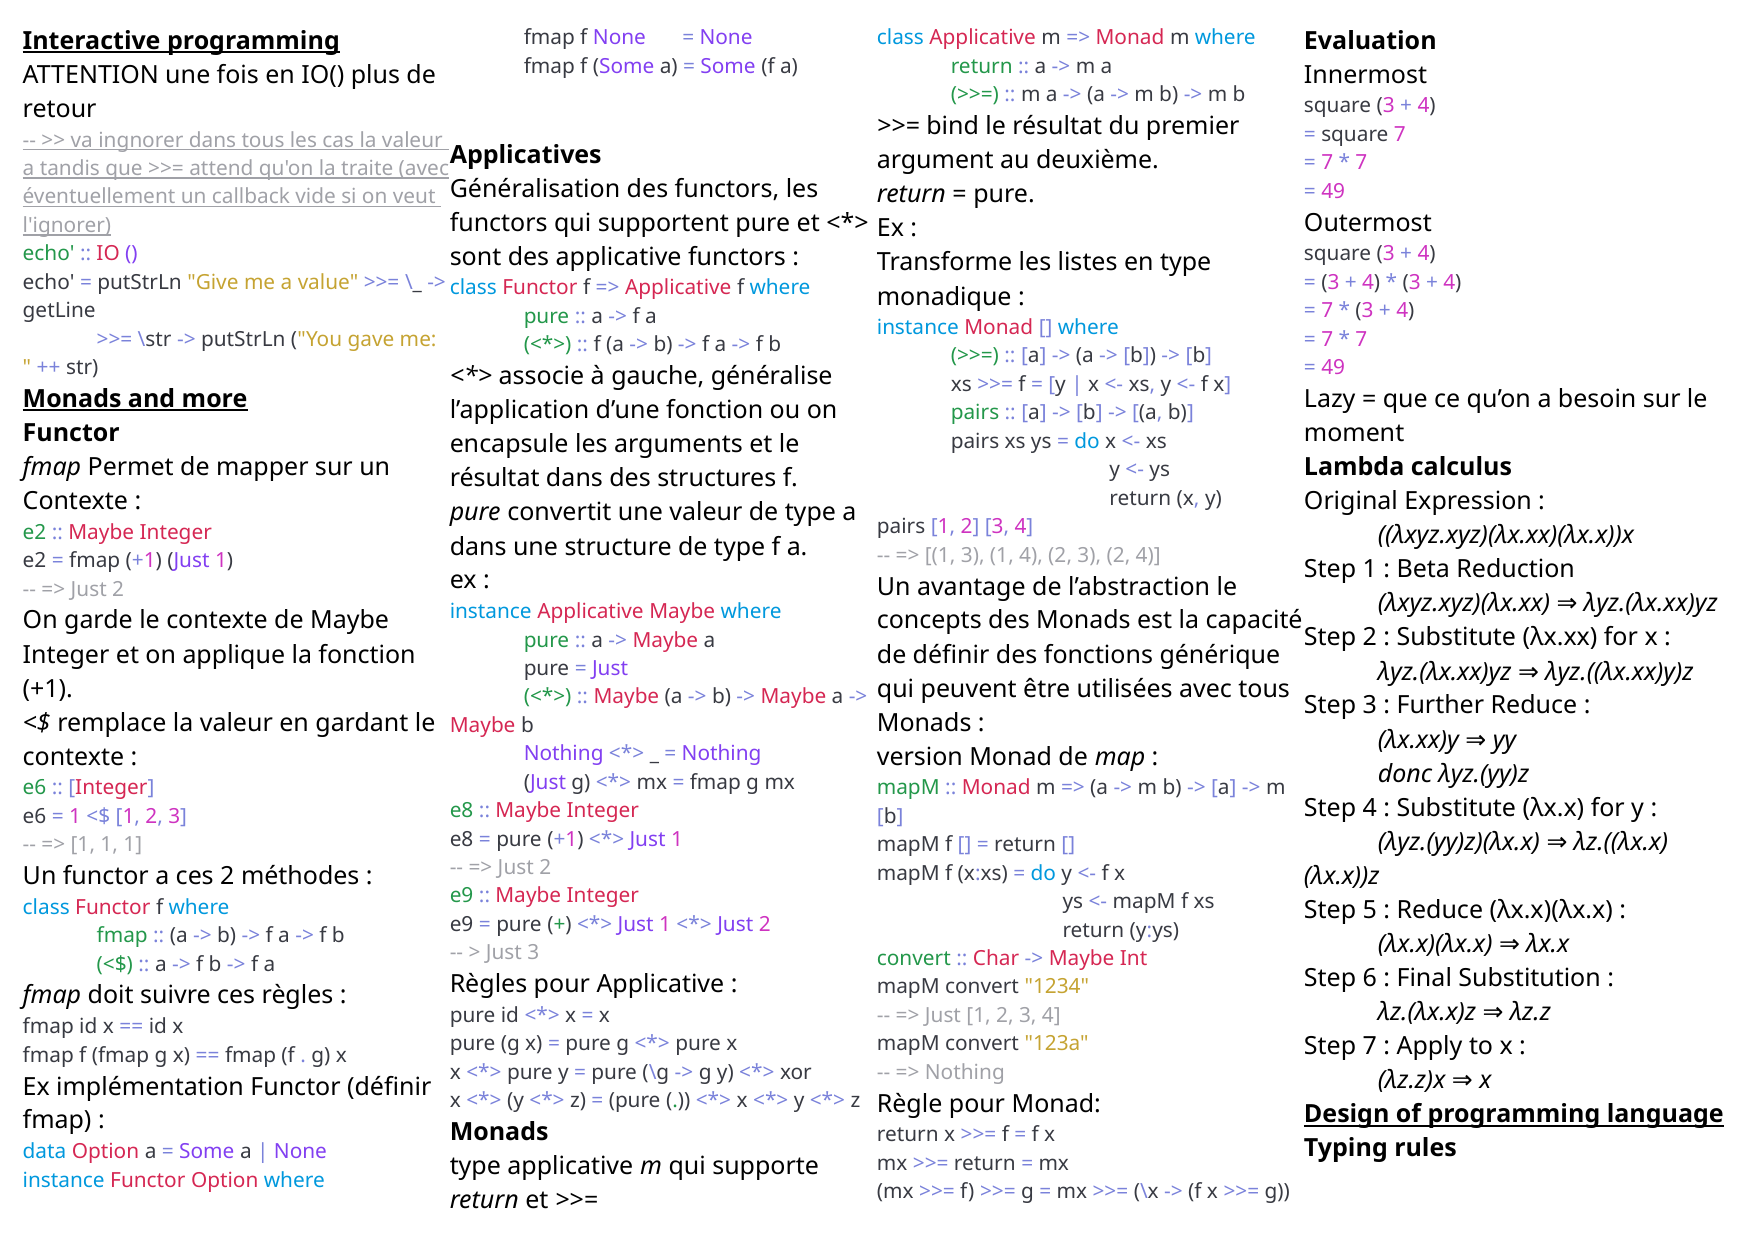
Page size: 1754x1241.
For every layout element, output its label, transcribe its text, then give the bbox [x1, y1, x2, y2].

text Nothing <*> _ = Nothing [449, 738, 877, 767]
text mapM f (x:xs) = do y <- f x [877, 858, 1304, 886]
text éventuellement un callback vide si on veut l'ignorer) [22, 178, 449, 238]
text Step 7 : Apply to x : [1304, 1028, 1731, 1062]
text -- => [1, 1, 1] [22, 829, 449, 858]
text Monads [449, 1114, 877, 1148]
text Un functor a ces 2 méthodes : [22, 858, 449, 892]
text mx >>= return = mx [877, 1148, 1304, 1176]
text class Applicative m => Monad m where [877, 22, 1304, 51]
text e9 = pure (+) <*> Just 1 <*> Just 2 [449, 909, 877, 937]
text = 49 [1304, 176, 1731, 204]
text -- => [(1, 3), (1, 4), (2, 3), (2, 4)] [877, 540, 1304, 568]
text Typing rules [1304, 1130, 1731, 1164]
text Lazy = que ce qu’on a besoin sur le moment [1304, 381, 1731, 449]
text Innermost [1304, 57, 1731, 91]
text return = pure. [877, 176, 1304, 210]
text square (3 + 4) [1304, 91, 1731, 119]
text return :: a -> m a [877, 51, 1304, 79]
text >>= bind le résultat du premier argument au deuxième. [877, 108, 1304, 176]
text -- => Just 2 [449, 852, 877, 881]
text (mx >>= f) >>= g = mx >>= (\x -> (f x >>= g)) [877, 1176, 1304, 1205]
text pure id <*> x = x [449, 1000, 877, 1028]
text type applicative m qui supporte return et >>= [449, 1148, 877, 1216]
text = (3 + 4) * (3 + 4) [1304, 267, 1731, 295]
text fmap id x == id x [22, 1011, 449, 1040]
text = square 7 [1304, 119, 1731, 147]
text Généralisation des functors, les functors qui supportent pure et <*> sont des applicative functors : [449, 170, 877, 272]
text x <*> pure y = pure (\g -> g y) <*> xor [449, 1057, 877, 1085]
text pure :: a -> Maybe a [449, 625, 877, 653]
text instance Applicative Maybe where [449, 596, 877, 625]
text (>>=) :: [a] -> (a -> [b]) -> [b] [877, 341, 1304, 369]
text e9 :: Maybe Integer [449, 881, 877, 909]
text e8 :: Maybe Integer [449, 795, 877, 824]
text a tandis que >>= attend qu'on la traite (avec [22, 150, 449, 177]
text class Functor f => Applicative f where [449, 272, 877, 301]
text Step 3 : Further Reduce : [1304, 687, 1731, 721]
text Step 4 : Substitute (λx.x) for y : [1304, 789, 1731, 823]
text <*> associe à gauche, généralise l’application d’une fonction ou on encapsule les arguments et le résultat dans des structures f. [449, 358, 877, 494]
text Transforme les listes en type monadique : [877, 244, 1304, 312]
text square (3 + 4) [1304, 238, 1731, 267]
text version Monad de map : [877, 738, 1304, 772]
text mapM convert "1234" [877, 972, 1304, 1000]
text e8 = pure (+1) <*> Just 1 [449, 824, 877, 852]
text Design of programming language [1304, 1096, 1731, 1130]
text echo' = putStrLn "Give me a value" >>= \_ -> getLine [22, 267, 449, 324]
text (λyz.(yy)z)(λx.x) ⇒ λz.((λx.x)(λx.x))z [1304, 823, 1731, 892]
text instance Monad [] where [877, 312, 1304, 341]
text -- >> va ingnorer dans tous les cas la valeur [22, 125, 449, 149]
text -- => Nothing [877, 1057, 1304, 1085]
text return x >>= f = f x [877, 1119, 1304, 1148]
text (λxyz.xyz)(λx.xx) ⇒ λyz.(λx.xx)yz [1304, 585, 1731, 619]
text fmap f (Some a) = Some (f a) [449, 51, 877, 79]
text pure convertit une valeur de type a dans une structure de type f a. [449, 494, 877, 562]
text fmap f None = None [449, 22, 877, 51]
text (<*>) :: f (a -> b) -> f a -> f b [449, 329, 877, 358]
text e6 = 1 <$ [1, 2, 3] [22, 801, 449, 829]
text Original Expression : [1304, 483, 1731, 517]
text mapM f [] = return [] [877, 829, 1304, 858]
text -- => Just [1, 2, 3, 4] [877, 1000, 1304, 1028]
text fmap f (fmap g x) == fmap (f . g) x [22, 1040, 449, 1068]
text ((λxyz.xyz)(λx.xx)(λx.x))x [1304, 517, 1731, 551]
text convert :: Char -> Maybe Int [877, 943, 1304, 972]
text -- => Just 2 [22, 574, 449, 602]
text (λx.x)(λx.x) ⇒ λx.x [1304, 926, 1731, 960]
text (>>=) :: m a -> (a -> m b) -> m b [877, 79, 1304, 108]
text fmap :: (a -> b) -> f a -> f b [22, 920, 449, 949]
text fmap Permet de mapper sur un Contexte : [22, 449, 449, 517]
text Functor [22, 415, 449, 449]
text y <- ys [877, 454, 1304, 483]
text Step 1 : Beta Reduction [1304, 551, 1731, 585]
text (λx.xx)y ⇒ yy [1304, 721, 1731, 755]
text Outermost [1304, 204, 1731, 238]
text Step 2 : Substitute (λx.xx) for x : [1304, 619, 1731, 653]
text (λz.z)x ⇒ x [1304, 1062, 1731, 1096]
text Ex : [877, 210, 1304, 244]
text pairs [1, 2] [3, 4] [877, 511, 1304, 540]
text mapM :: Monad m => (a -> m b) -> [a] -> m [b] [877, 772, 1304, 829]
text e2 = fmap (+1) (Just 1) [22, 545, 449, 574]
text <$ remplace la valeur en gardant le contexte : [22, 704, 449, 772]
text return (x, y) [877, 483, 1304, 511]
text data Option a = Some a | None [22, 1136, 449, 1165]
text mapM convert "123a" [877, 1028, 1304, 1057]
text (<*>) :: Maybe (a -> b) -> Maybe a -> Maybe b [449, 682, 877, 738]
text -- > Just 3 [449, 937, 877, 966]
text Ex implémentation Functor (définir fmap) : [22, 1068, 449, 1136]
text ys <- mapM f xs [877, 886, 1304, 915]
text Evaluation [1304, 22, 1731, 57]
text = 7 * 7 [1304, 324, 1731, 352]
text λyz.(λx.xx)yz ⇒ λyz.((λx.xx)y)z [1304, 653, 1731, 687]
text pure (g x) = pure g <*> pure x [449, 1028, 877, 1057]
text Monads and more [22, 381, 449, 415]
text Step 6 : Final Substitution : [1304, 960, 1731, 994]
text x <*> (y <*> z) = (pure (.)) <*> x <*> y <*> z [449, 1085, 877, 1114]
text donc λyz.(yy)z [1304, 755, 1731, 789]
text pairs xs ys = do x <- xs [877, 426, 1304, 454]
text ATTENTION une fois en IO() plus de retour [22, 57, 449, 125]
text = 7 * 7 [1304, 147, 1731, 176]
text ex : [449, 562, 877, 596]
text (<$) :: a -> f b -> f a [22, 949, 449, 977]
text echo' :: IO () [22, 238, 449, 267]
text λz.(λx.x)z ⇒ λz.z [1304, 994, 1731, 1028]
text = 49 [1304, 352, 1731, 381]
text pure :: a -> f a [449, 301, 877, 329]
text Lambda calculus [1304, 449, 1731, 483]
text instance Functor Option where [22, 1165, 449, 1193]
text pure = Just [449, 653, 877, 682]
text Applicatives [449, 136, 877, 170]
text fmap doit suivre ces règles : [22, 977, 449, 1011]
text >>= \str -> putStrLn ("You gave me: " ++ str) [22, 324, 449, 381]
text Step 5 : Reduce (λx.x)(λx.x) : [1304, 892, 1731, 926]
text class Functor f where [22, 892, 449, 920]
text = 7 * (3 + 4) [1304, 295, 1731, 324]
text xs >>= f = [y | x <- xs, y <- f x] [877, 369, 1304, 397]
text pairs :: [a] -> [b] -> [(a, b)] [877, 397, 1304, 426]
text Un avantage de l’abstraction le concepts des Monads est la capacité de définir des fonctions générique qui peuvent être utilisées avec tous Monads : [877, 568, 1304, 738]
text Règles pour Applicative : [449, 966, 877, 1000]
text return (y:ys) [877, 915, 1304, 943]
text (Just g) <*> mx = fmap g mx [449, 767, 877, 795]
text e2 :: Maybe Integer [22, 517, 449, 545]
text Règle pour Monad: [877, 1085, 1304, 1119]
text Interactive programming [22, 22, 449, 57]
text e6 :: [Integer] [22, 772, 449, 801]
text On garde le contexte de Maybe Integer et on applique la fonction (+1). [22, 602, 449, 704]
